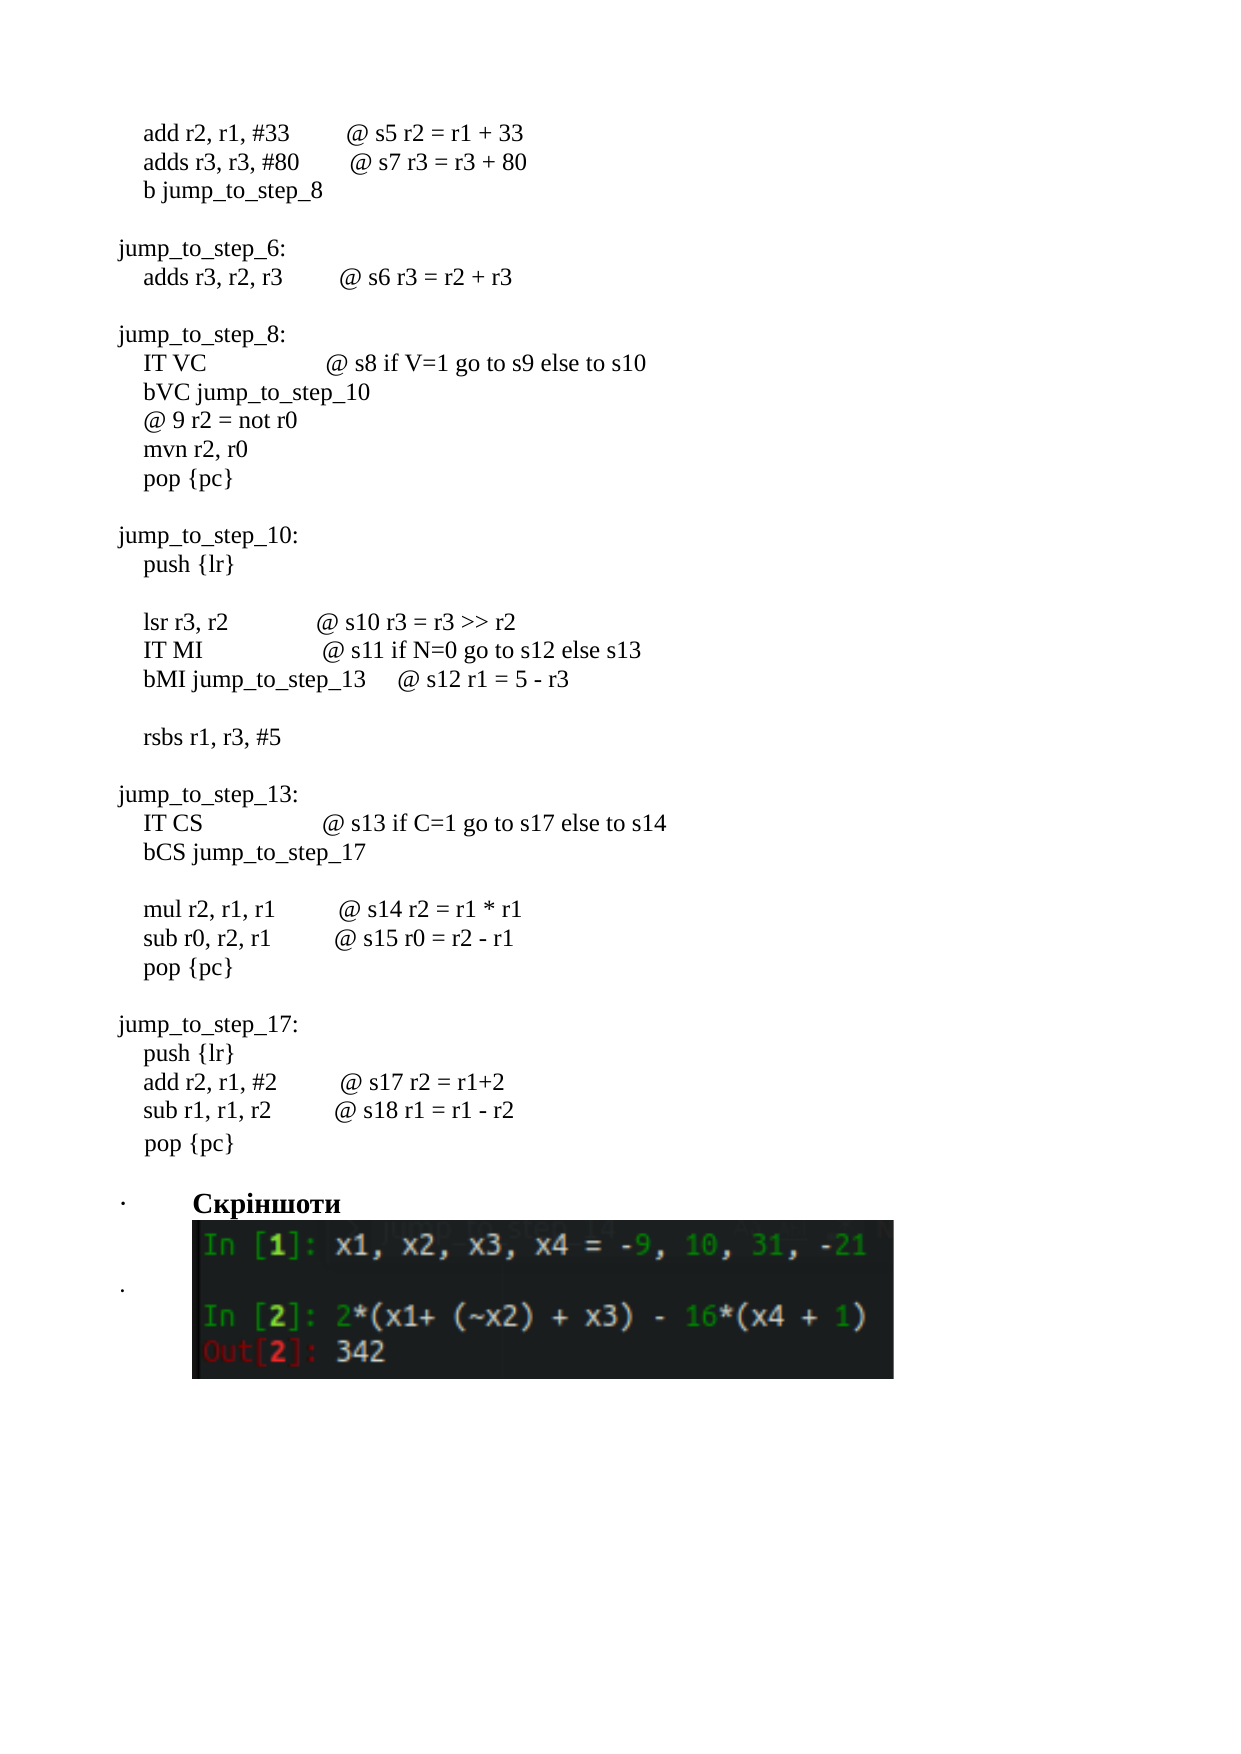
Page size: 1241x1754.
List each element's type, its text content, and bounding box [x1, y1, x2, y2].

subtitle mvn r2, r0 [118, 434, 1122, 463]
subtitle push {lr} [118, 549, 1122, 578]
subtitle jump_to_step_8: [118, 319, 1122, 348]
subtitle adds r3, r2, r3 @ s6 r3 = r2 + r3 [118, 262, 1122, 291]
subtitle add r2, r1, #33 @ s5 r2 = r1 + 33 [118, 118, 1122, 147]
subtitle IT CS @ s13 if C=1 go to s17 else to s14 [118, 808, 1122, 837]
subtitle jump_to_step_17: [118, 1009, 1122, 1038]
subtitle jump_to_step_6: [118, 233, 1122, 262]
subtitle bCS jump_to_step_17 [118, 837, 1122, 866]
subtitle pop {pc} [118, 463, 1122, 492]
subtitle IT MI @ s11 if N=0 go to s12 else s13 [118, 636, 1122, 664]
subtitle @ 9 r2 = not r0 [118, 406, 1122, 434]
subtitle pop {pc} [118, 952, 1122, 981]
subtitle jump_to_step_13: [118, 779, 1122, 808]
subtitle IT VC @ s8 if V=1 go to s9 else to s10 [118, 348, 1122, 377]
subtitle Скріншоти [118, 1187, 1122, 1220]
subtitle add r2, r1, #2 @ s17 r2 = r1+2 [118, 1067, 1122, 1096]
subtitle sub r0, r2, r1 @ s15 r0 = r2 - r1 [118, 923, 1122, 952]
subtitle b jump_to_step_8 [118, 176, 1122, 204]
subtitle lsr r3, r2 @ s10 r3 = r3 >> r2 [118, 607, 1122, 636]
subtitle jump_to_step_10: [118, 521, 1122, 549]
subtitle pop {pc} [118, 1124, 1122, 1158]
subtitle adds r3, r3, #80 @ s7 r3 = r3 + 80 [118, 147, 1122, 176]
subtitle push {lr} [118, 1038, 1122, 1067]
subtitle mul r2, r1, r1 @ s14 r2 = r1 * r1 [118, 894, 1122, 923]
subtitle bVC jump_to_step_10 [118, 377, 1122, 406]
subtitle sub r1, r1, r2 @ s18 r1 = r1 - r2 [118, 1096, 1122, 1124]
picture [192, 1220, 894, 1379]
subtitle rsbs r1, r3, #5 [118, 722, 1122, 751]
subtitle bMI jump_to_step_13 @ s12 r1 = 5 - r3 [118, 664, 1122, 693]
